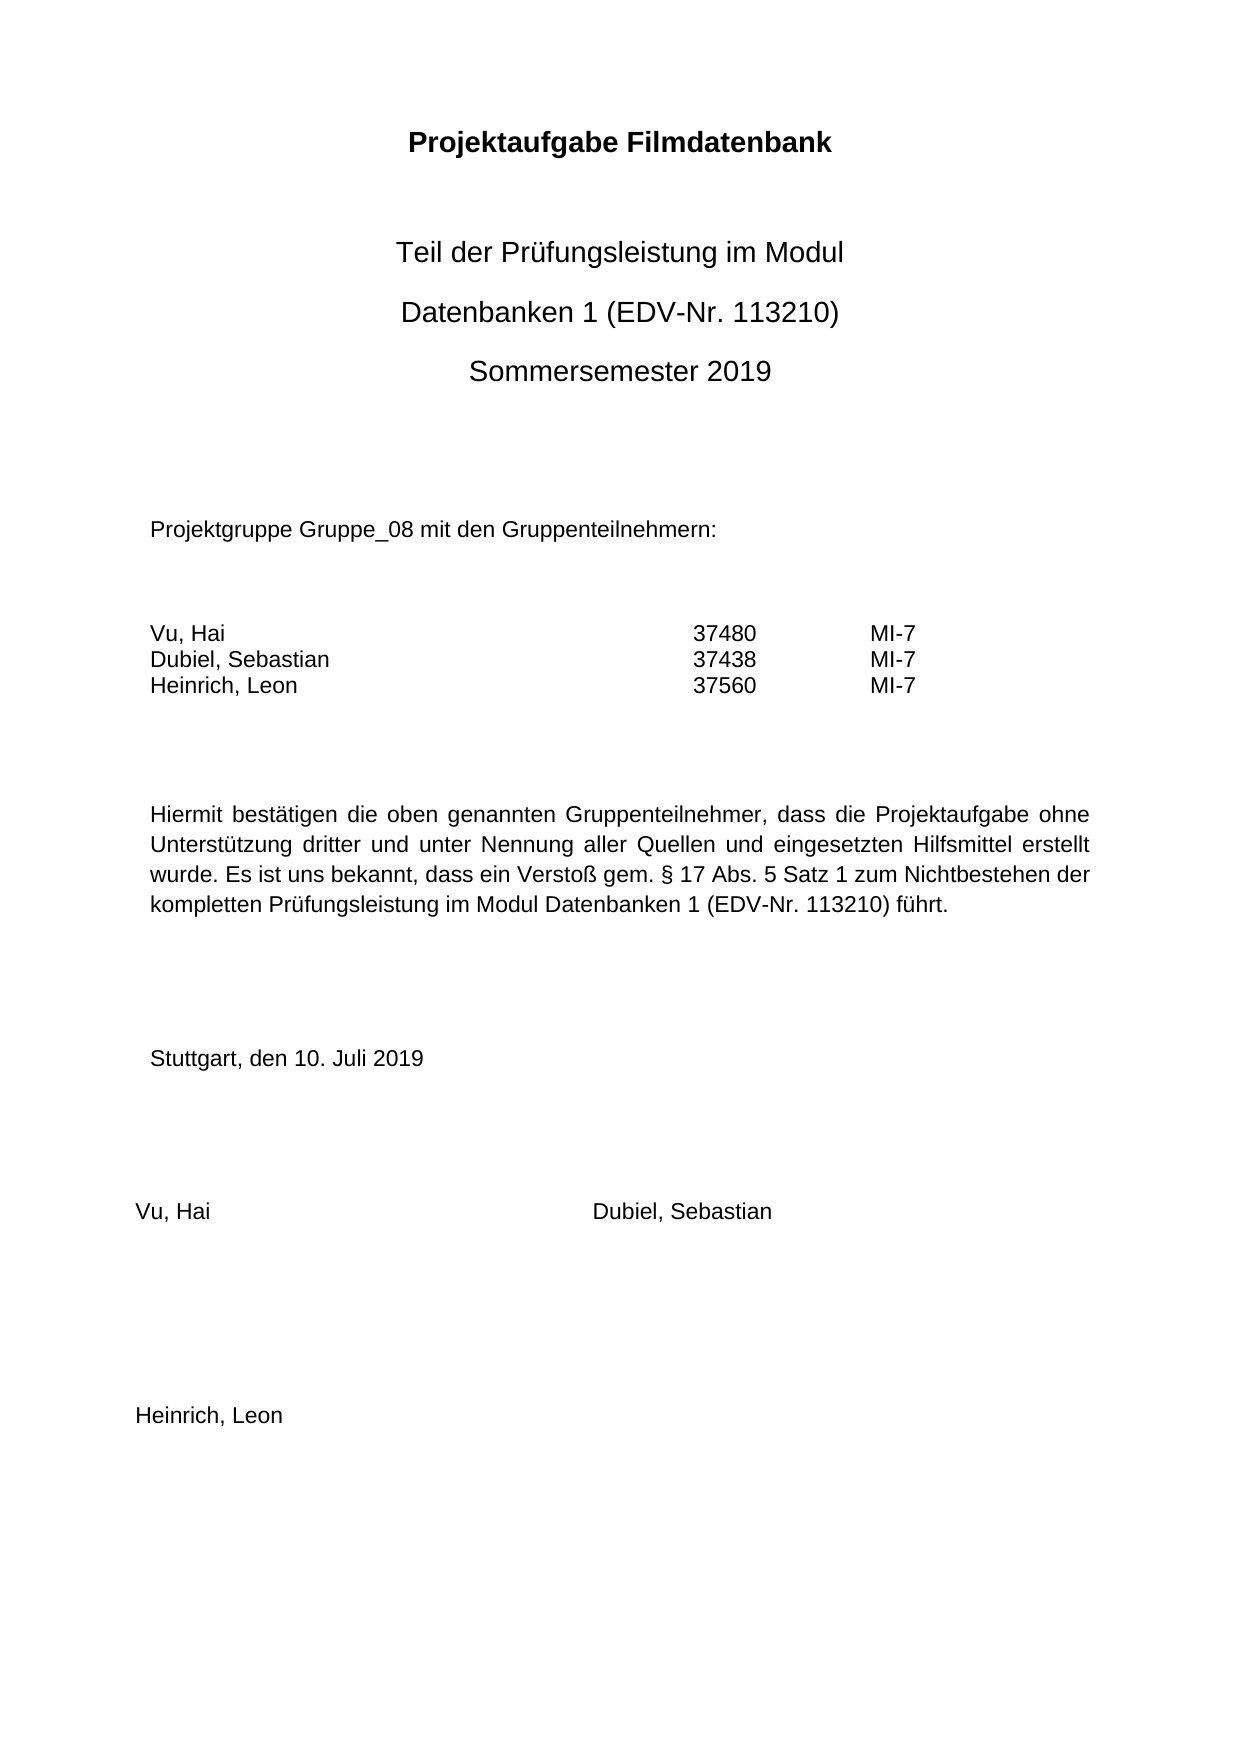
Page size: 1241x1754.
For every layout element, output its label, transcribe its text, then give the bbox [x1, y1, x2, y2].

text Heinrich, Leon [135, 1402, 1149, 1428]
table_header Vu, Hai [139, 620, 682, 646]
text Vu, Hai Dubiel, Sebastian [135, 1198, 1149, 1224]
table_cell MI-7 [859, 646, 1105, 672]
text Stuttgart, den 10. Juli 2019 [150, 1044, 1090, 1071]
table_cell MI-7 [859, 672, 1105, 699]
table_header 37480 [682, 620, 859, 646]
table_cell Heinrich, Leon [139, 672, 682, 699]
text Hiermit bestätigen die oben genannten Gruppenteilnehmer, dass die Projektaufgabe ohne Unterstützung dritter und unter Nennung aller Quellen und eingesetzten Hilfsmittel erstellt wurde. Es ist uns bekannt, dass ein Verstoß gem. § 17 Abs. 5 Satz 1 zum Nichtbestehen der kompletten Prüfungsleistung im Modul Datenbanken 1 (EDV-Nr. 113210) führt. [150, 801, 1090, 918]
table_header MI-7 [859, 620, 1105, 646]
text Projektgruppe Gruppe_08 mit den Gruppenteilnehmern: [150, 516, 1090, 542]
subtitle Projektaufgabe Filmdatenbank [150, 125, 1090, 158]
subtitle Teil der Prüfungsleistung im Modul [150, 235, 1090, 269]
text Datenbanken 1 (EDV-Nr. 113210) [150, 295, 1090, 328]
table_cell 37560 [682, 672, 859, 699]
table_cell Dubiel, Sebastian [139, 646, 682, 672]
text Sommersemester 2019 [150, 354, 1090, 388]
table_cell 37438 [682, 646, 859, 672]
